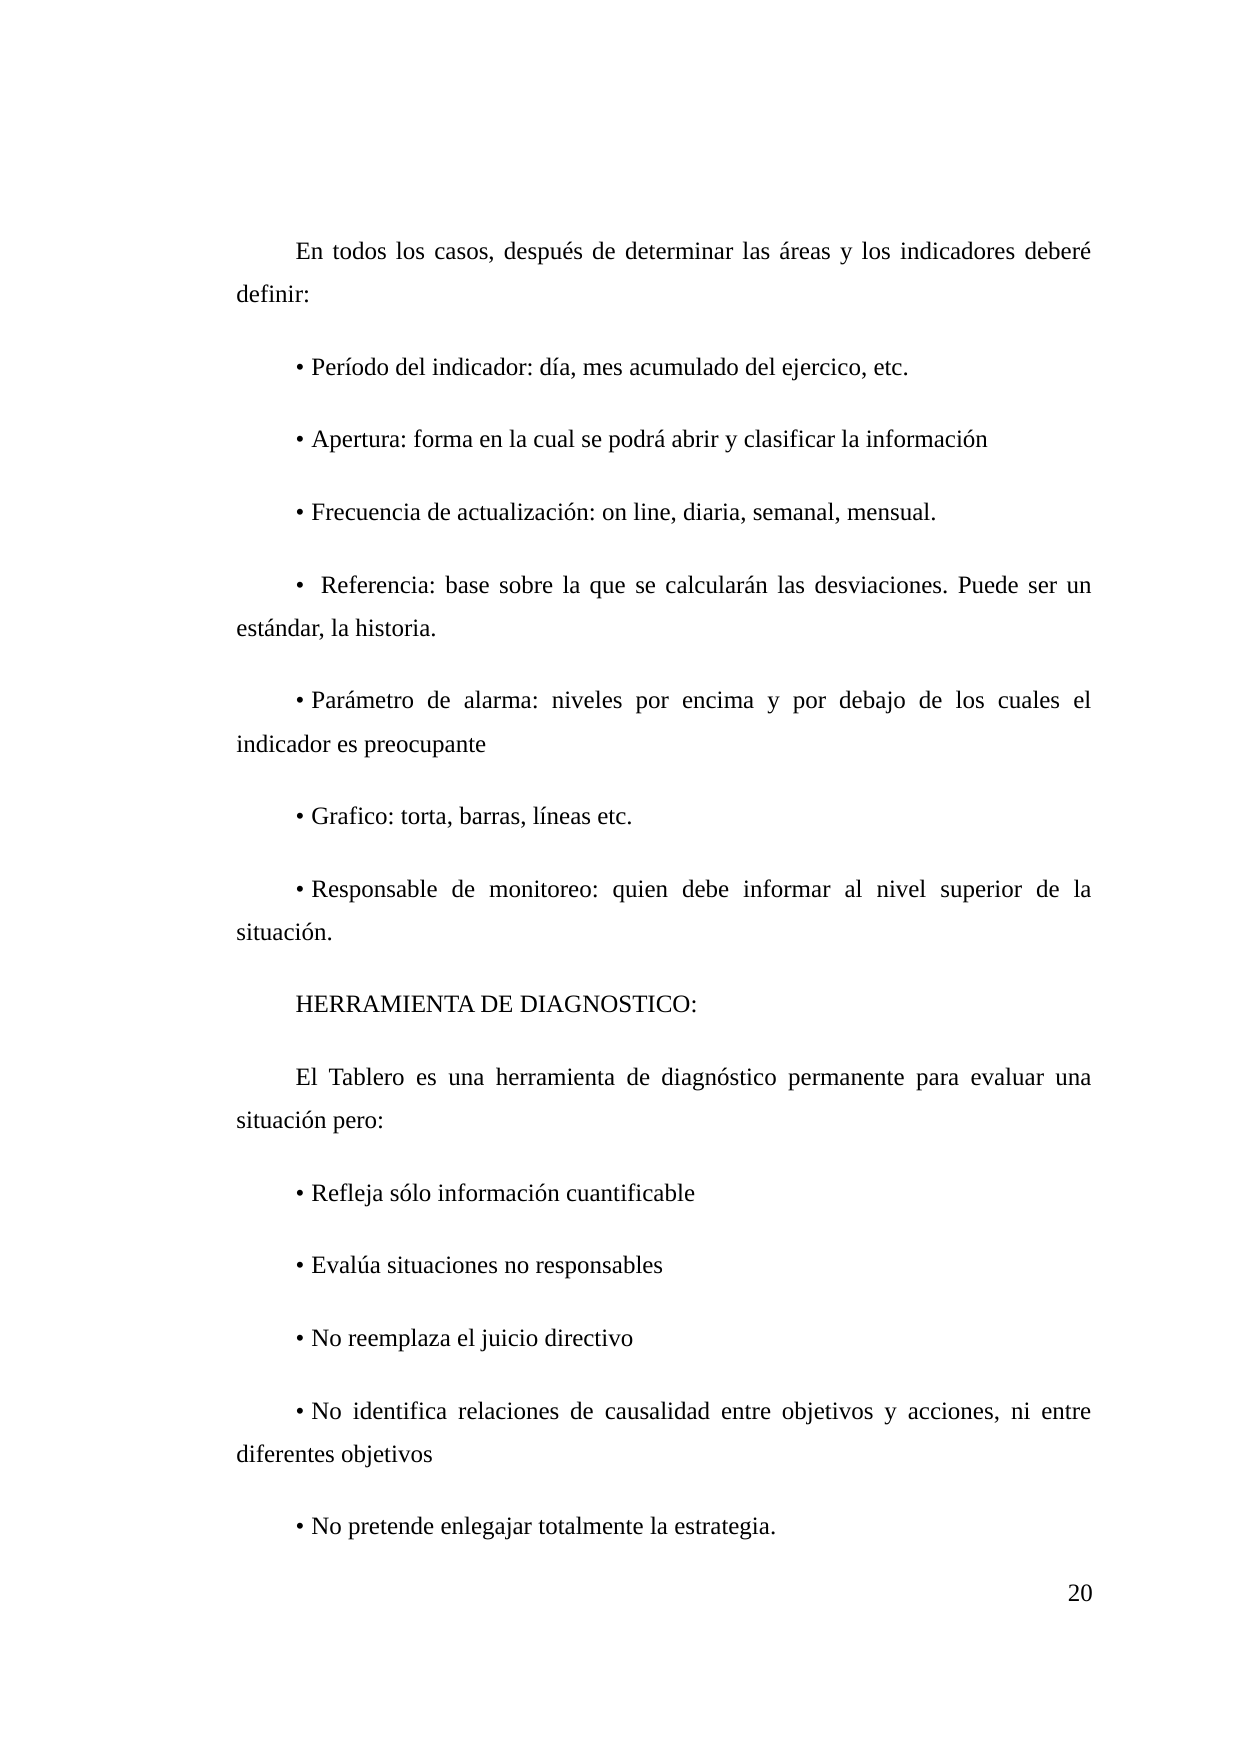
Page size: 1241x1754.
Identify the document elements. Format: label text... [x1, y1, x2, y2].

text • Frecuencia de actualización: on line, diaria, semanal, mensual. [236, 497, 1093, 526]
text El Tablero es una herramienta de diagnóstico permanente para evaluar una situación pero: [236, 1062, 1093, 1134]
text • Grafico: torta, barras, líneas etc. [236, 801, 1093, 830]
text • Apertura: forma en la cual se podrá abrir y clasificar la información [236, 424, 1093, 453]
text • No identifica relaciones de causalidad entre objetivos y acciones, ni entre diferentes objetivos [236, 1396, 1093, 1468]
text • Parámetro de alarma: niveles por encima y por debajo de los cuales el indicador es preocupante [236, 686, 1093, 757]
text • Período del indicador: día, mes acumulado del ejercico, etc. [236, 352, 1093, 381]
text • No pretende enlegajar totalmente la estrategia. [236, 1511, 1093, 1540]
text • Refleja sólo información cuantificable [236, 1178, 1093, 1207]
text • Evalúa situaciones no responsables [236, 1251, 1093, 1279]
text En todos los casos, después de determinar las áreas y los indicadores deberé definir: [236, 236, 1093, 308]
text • Responsable de monitoreo: quien debe informar al nivel superior de la situación. [236, 874, 1093, 946]
text • Referencia: base sobre la que se calcularán las desviaciones. Puede ser un estándar, la historia. [236, 570, 1093, 642]
text • No reemplaza el juicio directivo [236, 1323, 1093, 1352]
text HERRAMIENTA DE DIAGNOSTICO: [236, 989, 1093, 1018]
